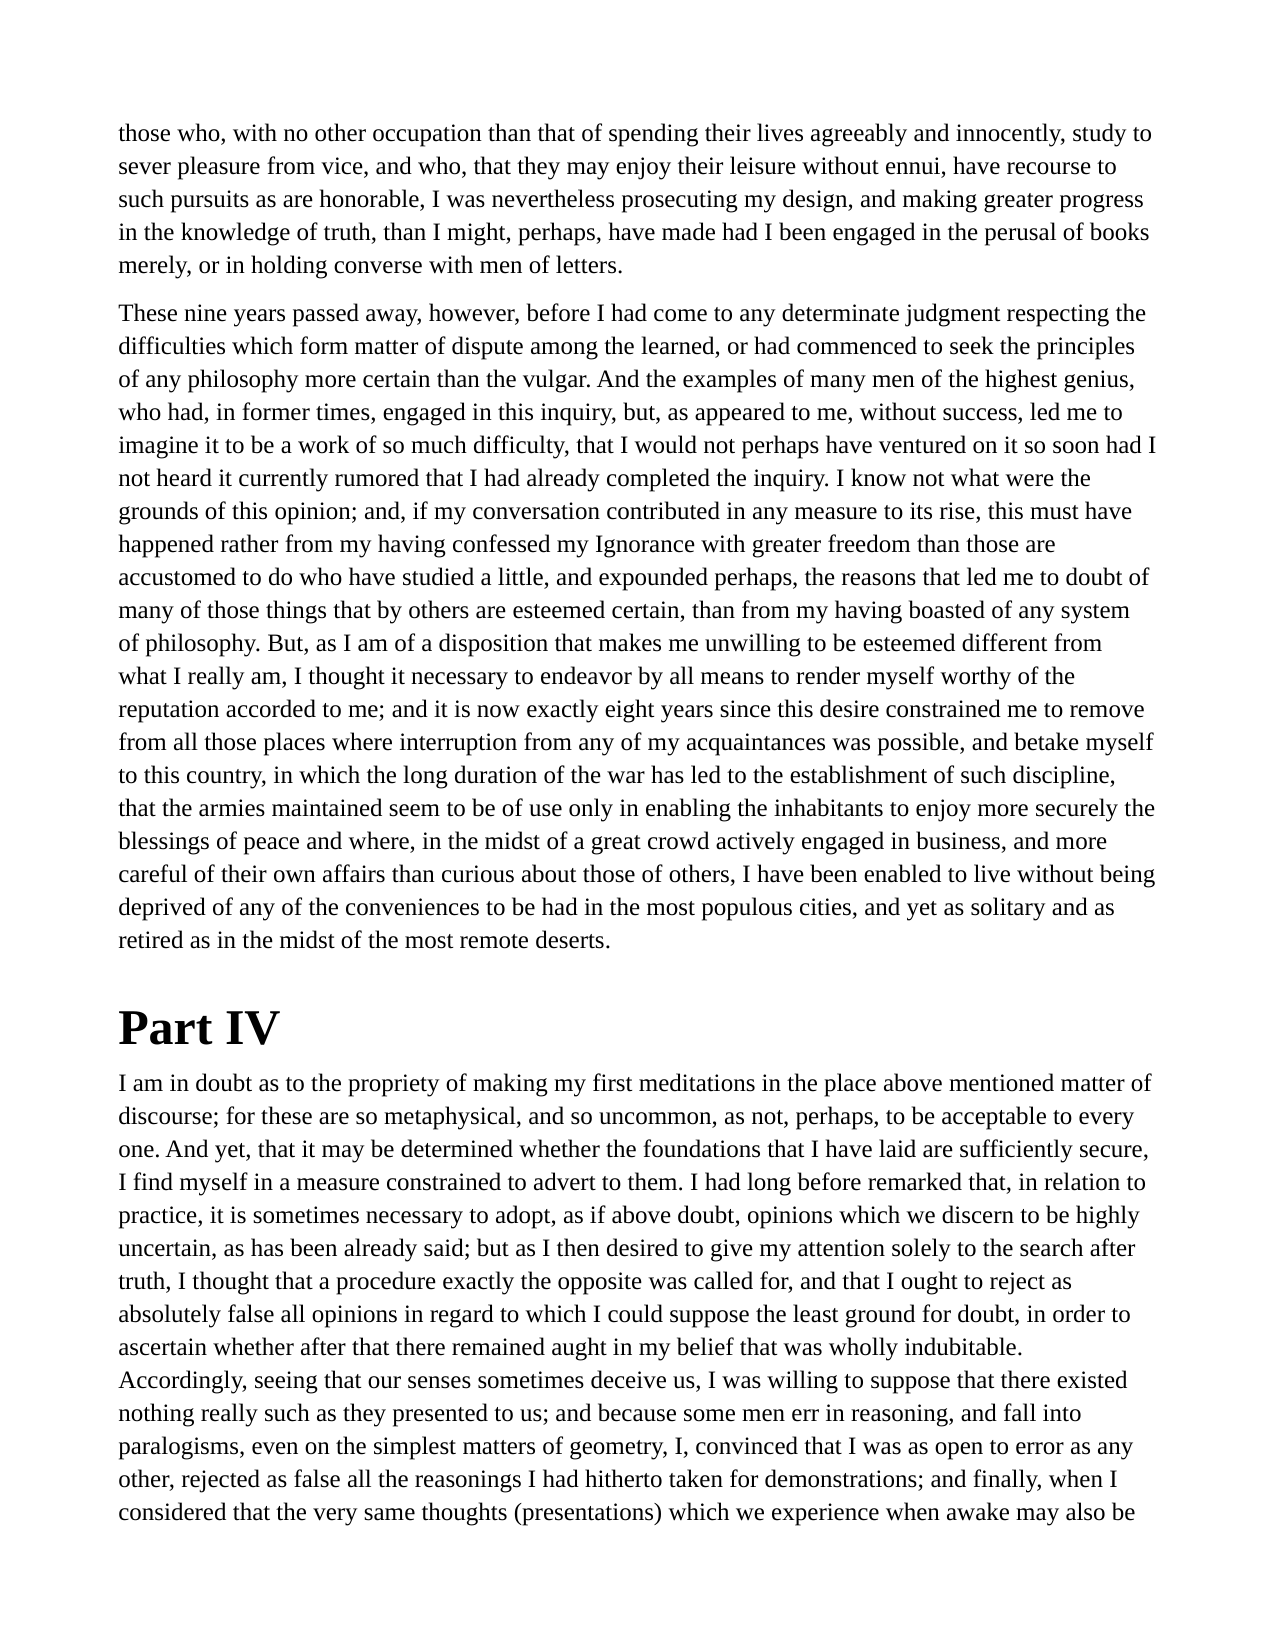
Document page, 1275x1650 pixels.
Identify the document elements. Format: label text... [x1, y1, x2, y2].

text These nine years passed away, however, before I had come to any determinate judgment respecting the difficulties which form matter of dispute among the learned, or had commenced to seek the principles of any philosophy more certain than the vulgar. And the examples of many men of the highest genius, who had, in former times, engaged in this inquiry, but, as appeared to me, without success, led me to imagine it to be a work of so much difficulty, that I would not perhaps have ventured on it so soon had I not heard it currently rumored that I had already completed the inquiry. I know not what were the grounds of this opinion; and, if my conversation contributed in any measure to its rise, this must have happened rather from my having confessed my Ignorance with greater freedom than those are accustomed to do who have studied a little, and expounded perhaps, the reasons that led me to doubt of many of those things that by others are esteemed certain, than from my having boasted of any system of philosophy. But, as I am of a disposition that makes me unwilling to be esteemed different from what I really am, I thought it necessary to endeavor by all means to render myself worthy of the reputation accorded to me; and it is now exactly eight years since this desire constrained me to remove from all those places where interruption from any of my acquaintances was possible, and betake myself to this country, in which the long duration of the war has led to the establishment of such discipline, that the armies maintained seem to be of use only in enabling the inhabitants to enjoy more securely the blessings of peace and where, in the midst of a great crowd actively engaged in business, and more careful of their own affairs than curious about those of others, I have been enabled to live without being deprived of any of the conveniences to be had in the most populous cities, and yet as solitary and as retired as in the midst of the most remote deserts. [118, 298, 1157, 954]
text I am in doubt as to the propriety of making my first meditations in the place above mentioned matter of discourse; for these are so metaphysical, and so uncommon, as not, perhaps, to be acceptable to every one. And yet, that it may be determined whether the foundations that I have laid are sufficiently secure, I find myself in a measure constrained to advert to them. I had long before remarked that, in relation to practice, it is sometimes necessary to adopt, as if above doubt, opinions which we discern to be highly uncertain, as has been already said; but as I then desired to give my attention solely to the search after truth, I thought that a procedure exactly the opposite was called for, and that I ought to reject as absolutely false all opinions in regard to which I could suppose the least ground for doubt, in order to ascertain whether after that there remained aught in my belief that was wholly indubitable. Accordingly, seeing that our senses sometimes deceive us, I was willing to suppose that there existed nothing really such as they presented to us; and because some men err in reasoning, and fall into paralogisms, even on the simplest matters of geometry, I, convinced that I was as open to error as any other, rejected as false all the reasonings I had hitherto taken for demonstrations; and finally, when I considered that the very same thoughts (presentations) which we experience when awake may also be [118, 1068, 1157, 1526]
text those who, with no other occupation than that of spending their lives agreeably and innocently, study to sever pleasure from vice, and who, that they may enjoy their leisure without ennui, have recourse to such pursuits as are honorable, I was nevertheless prosecuting my design, and making greater progress in the knowledge of truth, than I might, perhaps, have made had I been engaged in the perusal of books merely, or in holding converse with men of letters. [118, 118, 1157, 279]
subtitle Part IV [118, 998, 1157, 1055]
